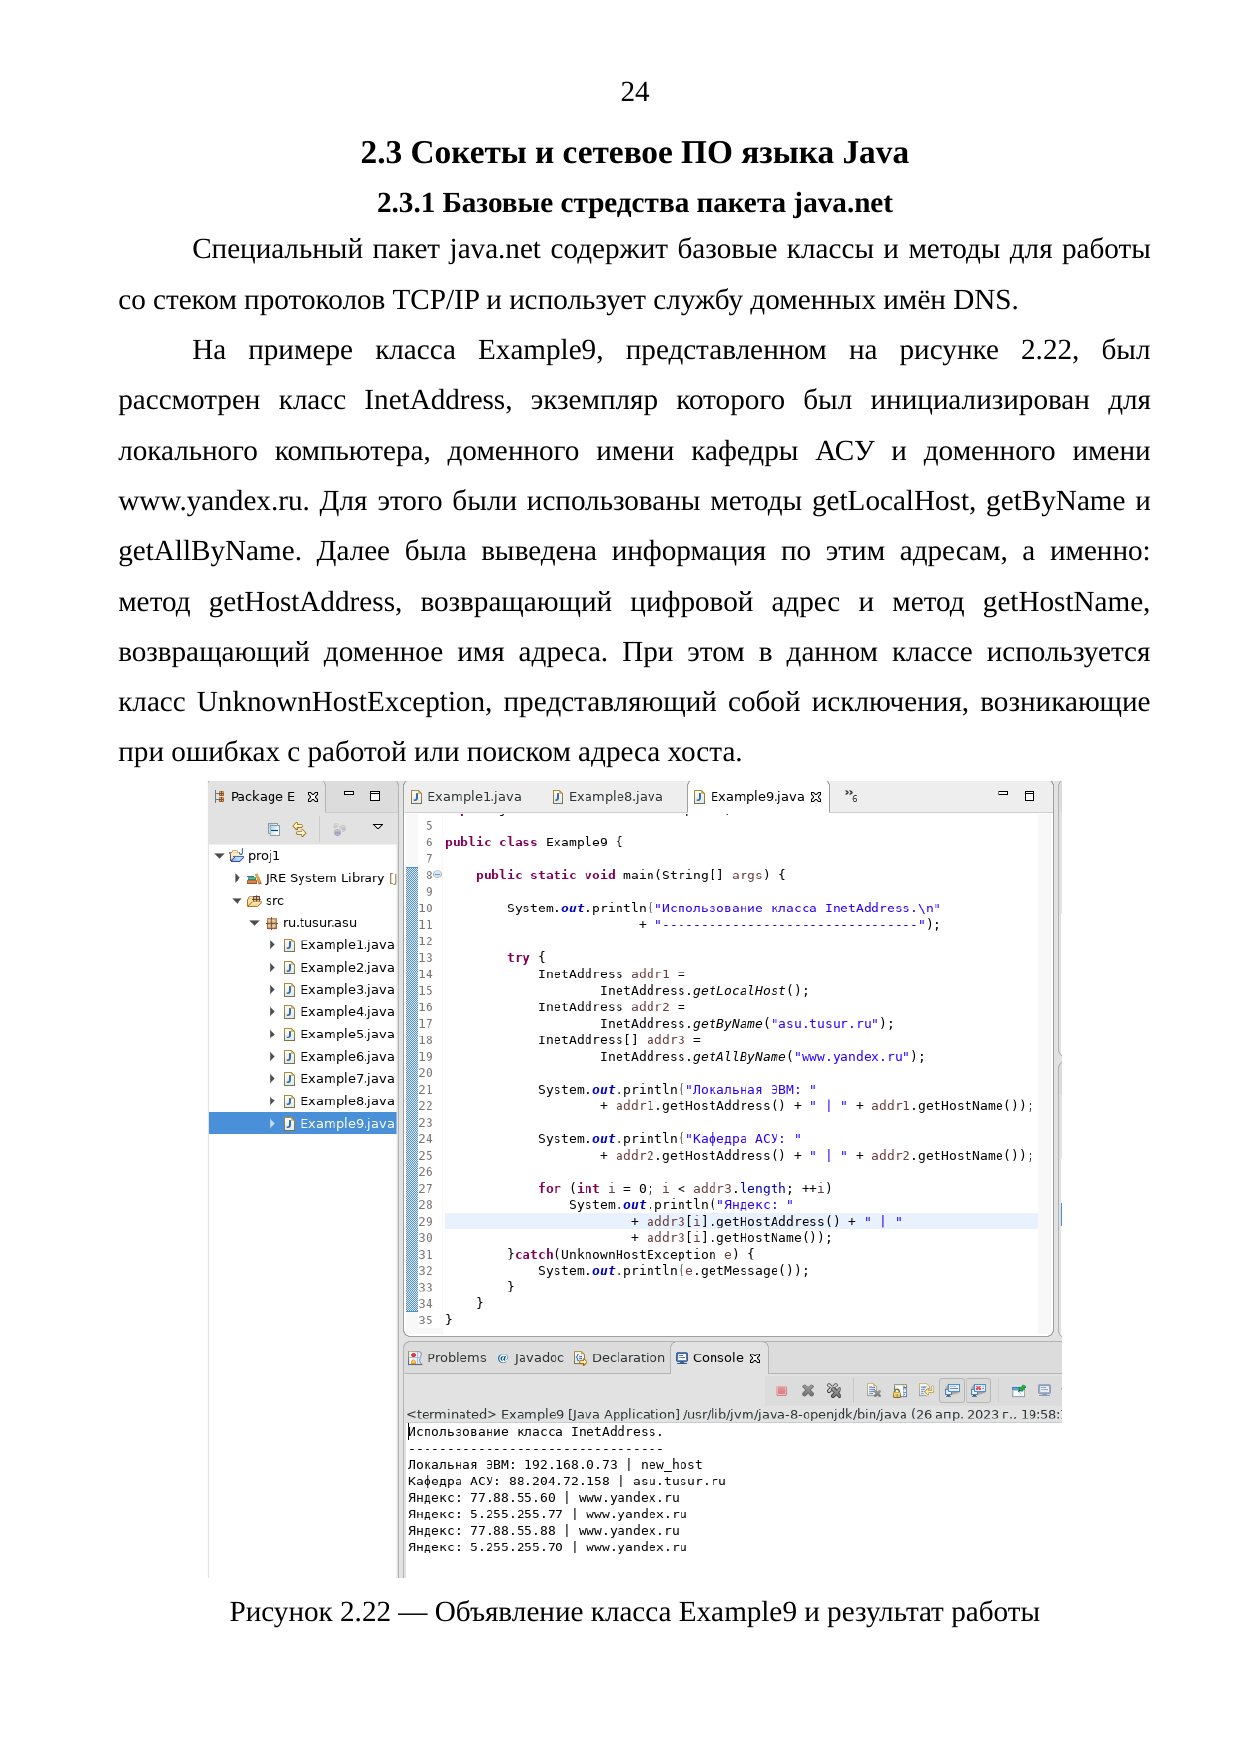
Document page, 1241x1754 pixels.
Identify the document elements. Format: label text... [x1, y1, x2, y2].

text На примере класса Example9, представленном на рисунке 2.22, был рассмотрен класс InetAddress, экземпляр которого был инициализирован для локального компьютера, доменного имени кафедры АСУ и доменного имени www.yandex.ru. Для этого были использованы методы getLocalHost, getByName и getAllByName. Далее была выведена информация по этим адресам, а именно: метод getHostAddress, возвращающий цифровой адрес и метод getHostName, возвращающий доменное имя адреса. При этом в данном классе используется класс UnknownHostException, представляющий собой исключения, возникающие при ошибках с работой или поиском адреса хоста. [118, 332, 1152, 768]
subtitle 2.3 Сокеты и сетевое ПО языка Java [118, 132, 1152, 171]
text Специальный пакет java.net содержит базовые классы и методы для работы со стеком протоколов TCP/IP и использует службу доменных имён DNS. [118, 231, 1152, 315]
text Рисунок 2.22 — Объявление класса Example9 и результат работы [118, 785, 1152, 1628]
picture [207, 781, 1062, 1578]
subtitle 2.3.1 Базовые стредства пакета java.net [118, 185, 1152, 219]
